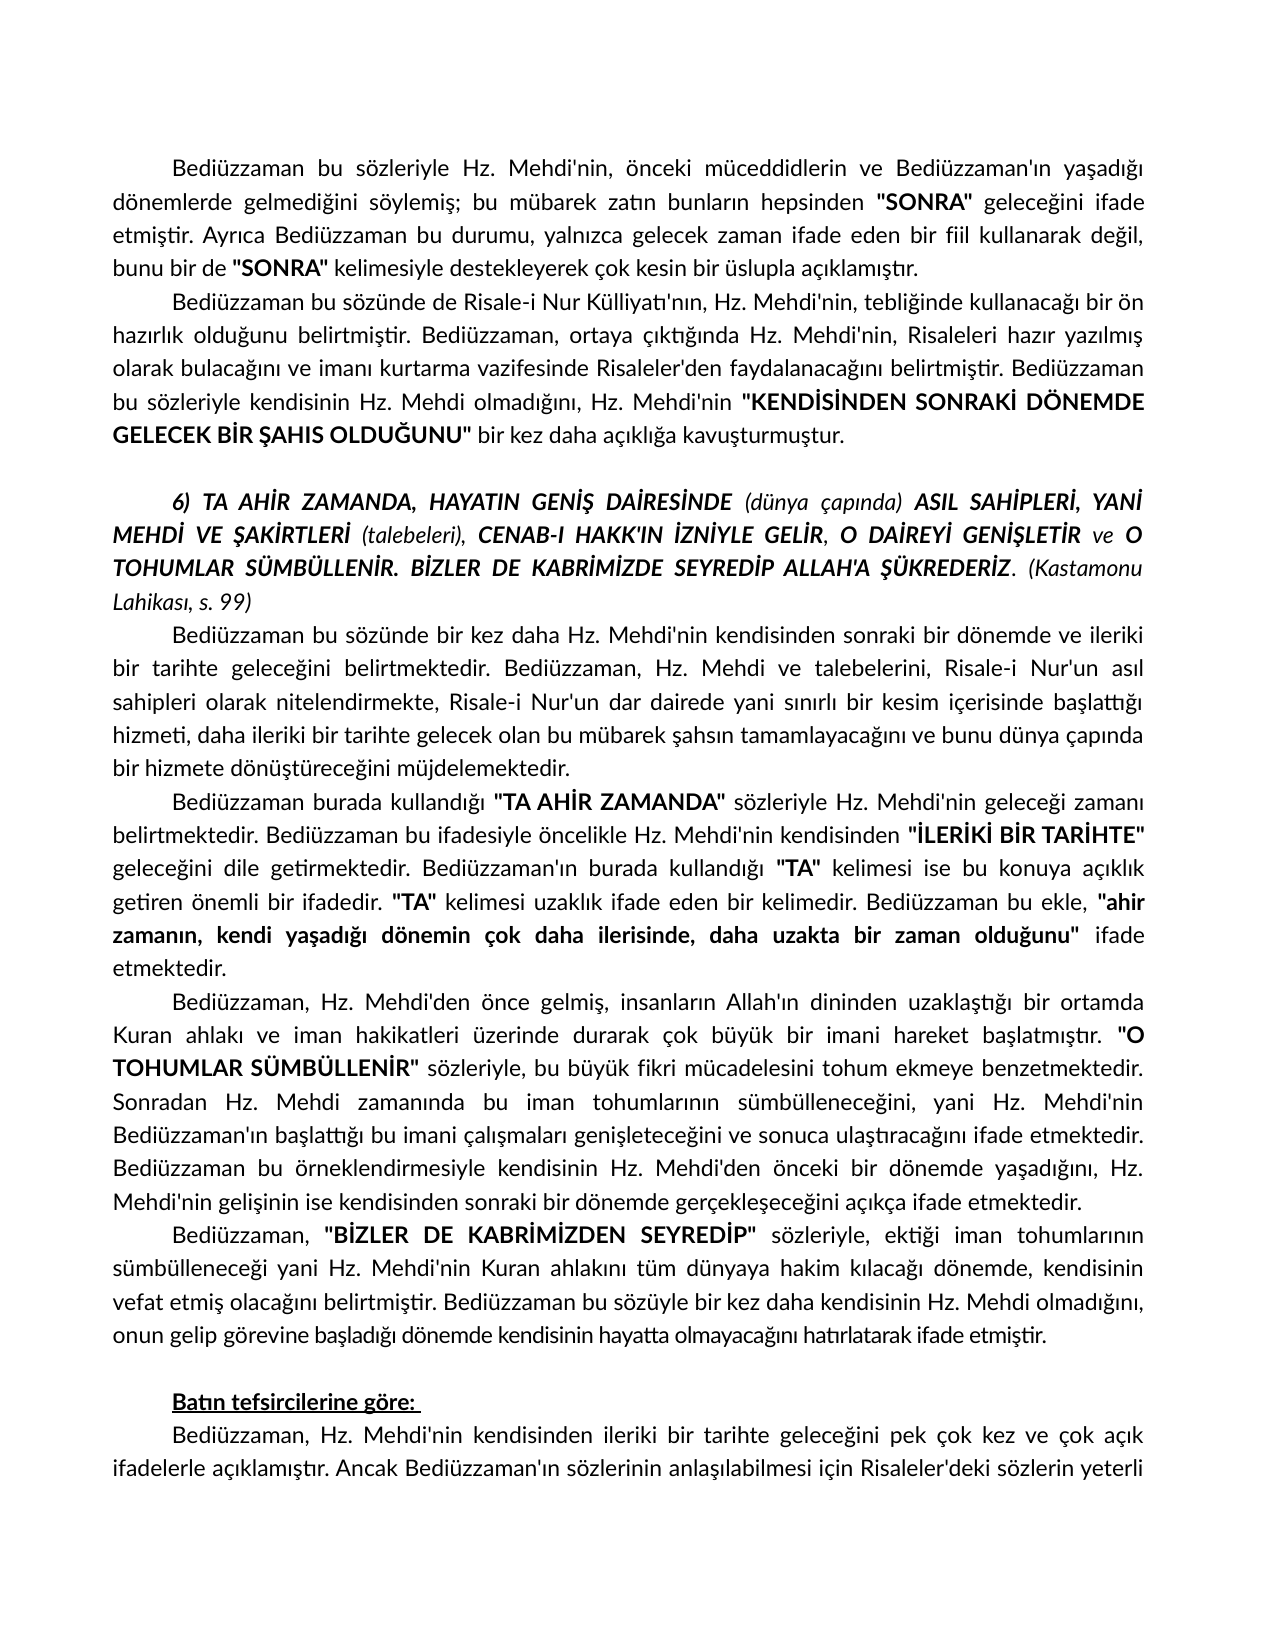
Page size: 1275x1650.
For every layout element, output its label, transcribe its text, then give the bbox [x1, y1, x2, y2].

text Bediüzzaman burada kullandığı "TA AHİR ZAMANDA" sözleriyle Hz. Mehdi'nin geleceği zamanı belirtmektedir. Bediüzzaman bu ifadesiyle öncelikle Hz. Mehdi'nin kendisinden "İLERİKİ BİR TARİHTE" geleceğini dile getirmektedir. Bediüzzaman'ın burada kullandığı "TA" kelimesi ise bu konuya açıklık getiren önemli bir ifadedir. "TA" kelimesi uzaklık ifade eden bir kelimedir. Bediüzzaman bu ekle, "ahir zamanın, kendi yaşadığı dönemin çok daha ilerisinde, daha uzakta bir zaman olduğunu" ifade etmektedir. [112, 783, 1145, 983]
text Bediüzzaman bu sözünde bir kez daha Hz. Mehdi'nin kendisinden sonraki bir dönemde ve ileriki bir tarihte geleceğini belirtmektedir. Bediüzzaman, Hz. Mehdi ve talebelerini, Risale-i Nur'un asıl sahipleri olarak nitelendirmekte, Risale-i Nur'un dar dairede yani sınırlı bir kesim içerisinde başlattığı hizmeti, daha ileriki bir tarihte gelecek olan bu mübarek şahsın tamamlayacağını ve bunu dünya çapında bir hizmete dönüştüreceğini müjdelemektedir. [112, 617, 1145, 783]
text Bediüzzaman, Hz. Mehdi'den önce gelmiş, insanların Allah'ın dininden uzaklaştığı bir ortamda Kuran ahlakı ve iman hakikatleri üzerinde durarak çok büyük bir imani hareket başlatmıştır. "O TOHUMLAR SÜMBÜLLENİR" sözleriyle, bu büyük fikri mücadelesini tohum ekmeye benzetmektedir. Sonradan Hz. Mehdi zamanında bu iman tohumlarının sümbülleneceğini, yani Hz. Mehdi'nin Bediüzzaman'ın başlattığı bu imani çalışmaları genişleteceğini ve sonuca ulaştıracağını ifade etmektedir. Bediüzzaman bu örneklendirmesiyle kendisinin Hz. Mehdi'den önceki bir dönemde yaşadığını, Hz. Mehdi'nin gelişinin ise kendisinden sonraki bir dönemde gerçekleşeceğini açıkça ifade etmektedir. [112, 983, 1145, 1217]
text 6) TA AHİR ZAMANDA, HAYATIN GENİŞ DAİRESİNDE (dünya çapında) ASIL SAHİPLERİ, YANİ MEHDİ VE ŞAKİRTLERİ (talebeleri), CENAB-I HAKK'IN İZNİYLE GELİR, O DAİREYİ GENİŞLETİR ve O TOHUMLAR SÜMBÜLLENİR. BİZLER DE KABRİMİZDE SEYREDİP ALLAH'A ŞÜKREDERİZ. (Kastamonu Lahikası, s. 99) [112, 483, 1145, 617]
text Bediüzzaman, "BİZLER DE KABRİMİZDEN SEYREDİP" sözleriyle, ektiği iman tohumlarının sümbülleneceği yani Hz. Mehdi'nin Kuran ahlakını tüm dünyaya hakim kılacağı dönemde, kendisinin vefat etmiş olacağını belirtmiştir. Bediüzzaman bu sözüyle bir kez daha kendisinin Hz. Mehdi olmadığını, onun gelip görevine başladığı dönemde kendisinin hayatta olmayacağını hatırlatarak ifade etmiştir. [112, 1217, 1145, 1350]
text Bediüzzaman bu sözünde de Risale-i Nur Külliyatı'nın, Hz. Mehdi'nin, tebliğinde kullanacağı bir ön hazırlık olduğunu belirtmiştir. Bediüzzaman, ortaya çıktığında Hz. Mehdi'nin, Risaleleri hazır yazılmış olarak bulacağını ve imanı kurtarma vazifesinde Risaleler'den faydalanacağını belirtmiştir. Bediüzzaman bu sözleriyle kendisinin Hz. Mehdi olmadığını, Hz. Mehdi'nin "KENDİSİNDEN SONRAKİ DÖNEMDE GELECEK BİR ŞAHIS OLDUĞUNU" bir kez daha açıklığa kavuşturmuştur. [112, 283, 1145, 450]
text Bediüzzaman, Hz. Mehdi'nin kendisinden ileriki bir tarihte geleceğini pek çok kez ve çok açık ifadelerle açıklamıştır. Ancak Bediüzzaman'ın sözlerinin anlaşılabilmesi için Risaleler'deki sözlerin yeterli [112, 1417, 1145, 1483]
text Batın tefsircilerine göre: [112, 1383, 1145, 1417]
text Bediüzzaman bu sözleriyle Hz. Mehdi'nin, önceki müceddidlerin ve Bediüzzaman'ın yaşadığı dönemlerde gelmediğini söylemiş; bu mübarek zatın bunların hepsinden "SONRA" geleceğini ifade etmiştir. Ayrıca Bediüzzaman bu durumu, yalnızca gelecek zaman ifade eden bir fiil kullanarak değil, bunu bir de "SONRA" kelimesiyle destekleyerek çok kesin bir üslupla açıklamıştır. [112, 150, 1145, 283]
